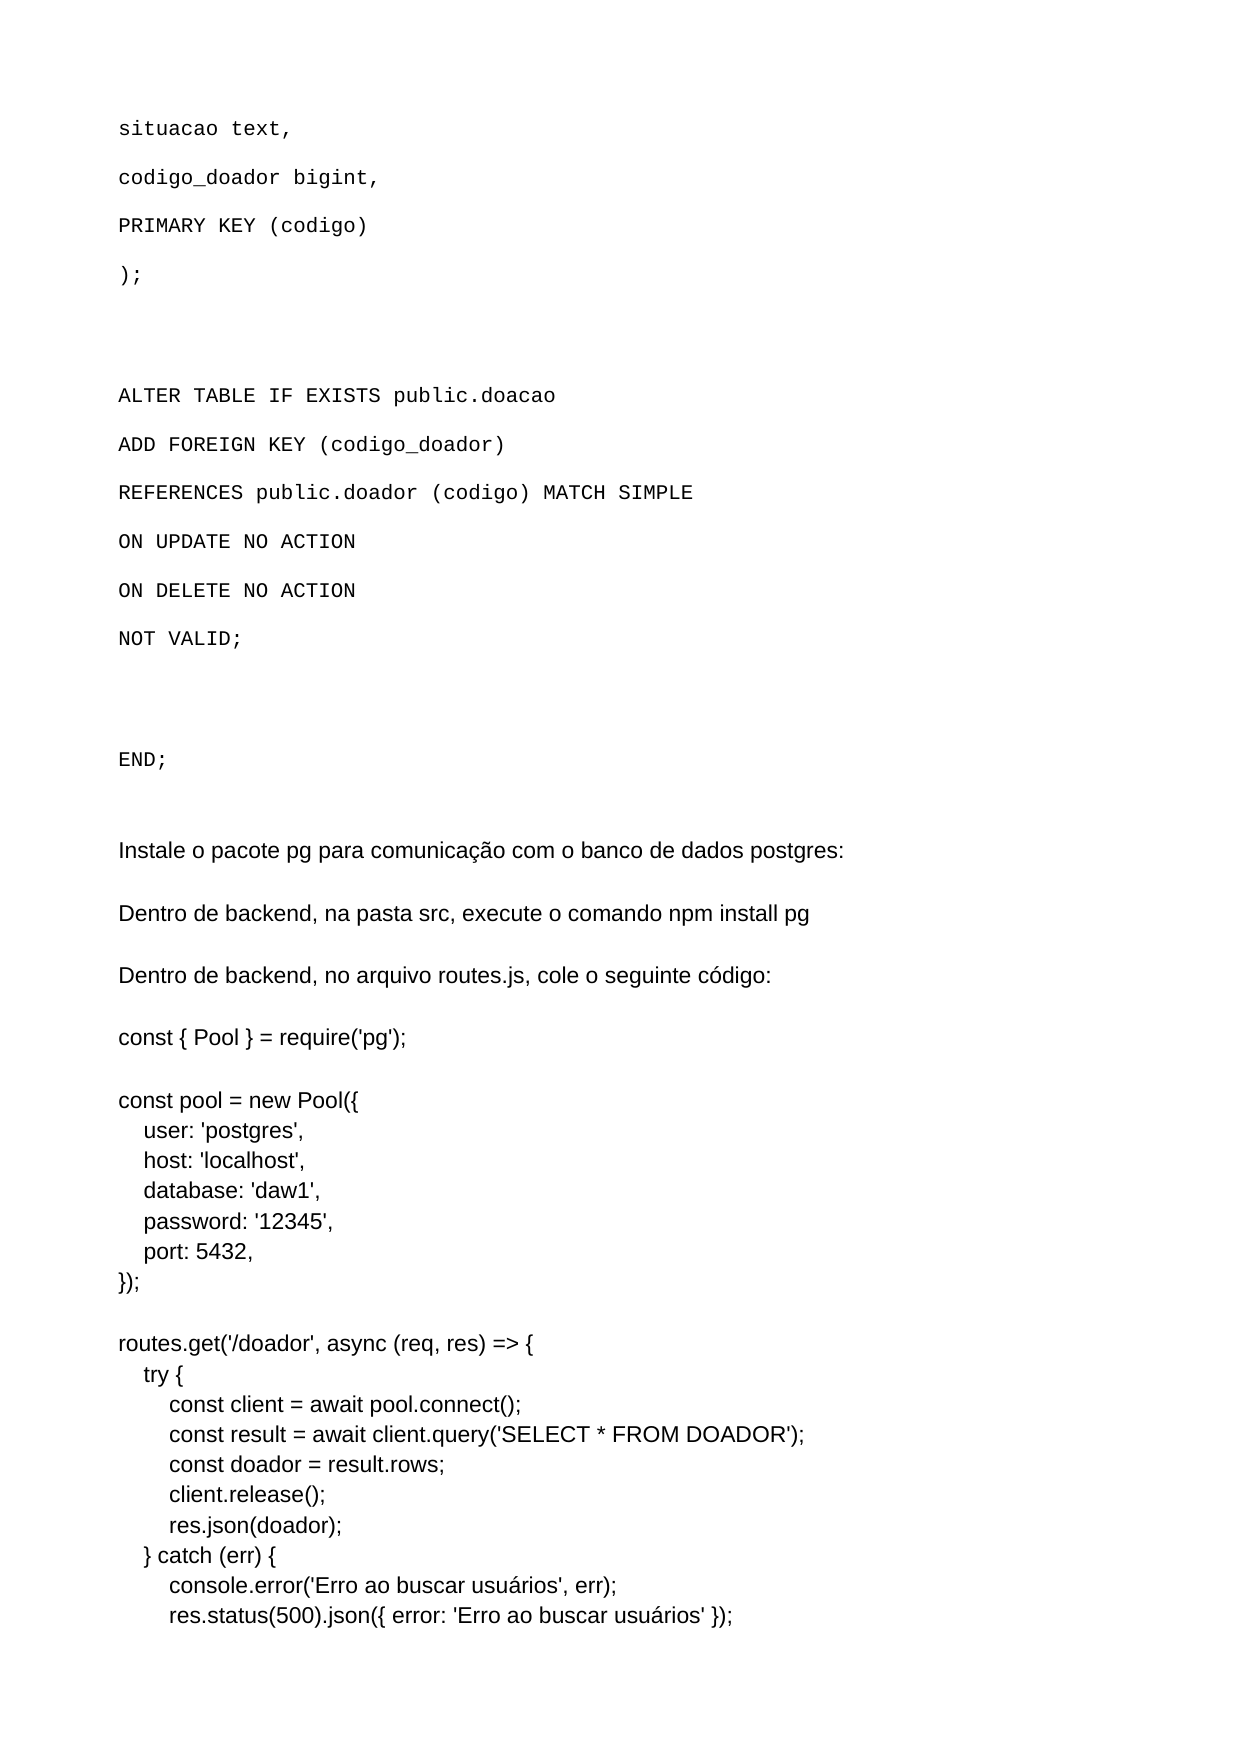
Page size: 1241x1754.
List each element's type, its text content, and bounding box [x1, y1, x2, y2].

text situacao text, [118, 118, 1122, 142]
text routes.get('/doador', async (req, res) => { [118, 1330, 1122, 1357]
text try { [118, 1361, 1122, 1387]
text const pool = new Pool({ [118, 1087, 1122, 1113]
text ON UPDATE NO ACTION [118, 531, 1122, 554]
text ); [118, 264, 1122, 288]
text port: 5432, [118, 1238, 1122, 1264]
text const doador = result.rows; [118, 1451, 1122, 1478]
text }); [118, 1268, 1122, 1294]
text client.release(); [118, 1481, 1122, 1508]
text const client = await pool.connect(); [118, 1391, 1122, 1417]
text password: '12345', [118, 1208, 1122, 1234]
text Dentro de backend, no arquivo routes.js, cole o seguinte código: [118, 962, 1122, 988]
text res.status(500).json({ error: 'Erro ao buscar usuários' }); [118, 1602, 1122, 1629]
text END; [118, 749, 1122, 773]
text codigo_doador bigint, [118, 167, 1122, 190]
text host: 'localhost', [118, 1147, 1122, 1173]
text const result = await client.query('SELECT * FROM DOADOR'); [118, 1421, 1122, 1447]
text REFERENCES public.doador (codigo) MATCH SIMPLE [118, 482, 1122, 506]
text Dentro de backend, na pasta src, execute o comando npm install pg [118, 899, 1122, 926]
text ON DELETE NO ACTION [118, 579, 1122, 603]
text user: 'postgres', [118, 1117, 1122, 1143]
text Instale o pacote pg para comunicação com o banco de dados postgres: [118, 837, 1122, 863]
text ALTER TABLE IF EXISTS public.doacao [118, 385, 1122, 409]
text res.json(doador); [118, 1512, 1122, 1538]
text const { Pool } = require('pg'); [118, 1024, 1122, 1051]
text NOT VALID; [118, 628, 1122, 652]
text ADD FOREIGN KEY (codigo_doador) [118, 434, 1122, 457]
text PRIMARY KEY (codigo) [118, 215, 1122, 239]
text } catch (err) { [118, 1542, 1122, 1568]
text console.error('Erro ao buscar usuários', err); [118, 1572, 1122, 1598]
text database: 'daw1', [118, 1177, 1122, 1204]
